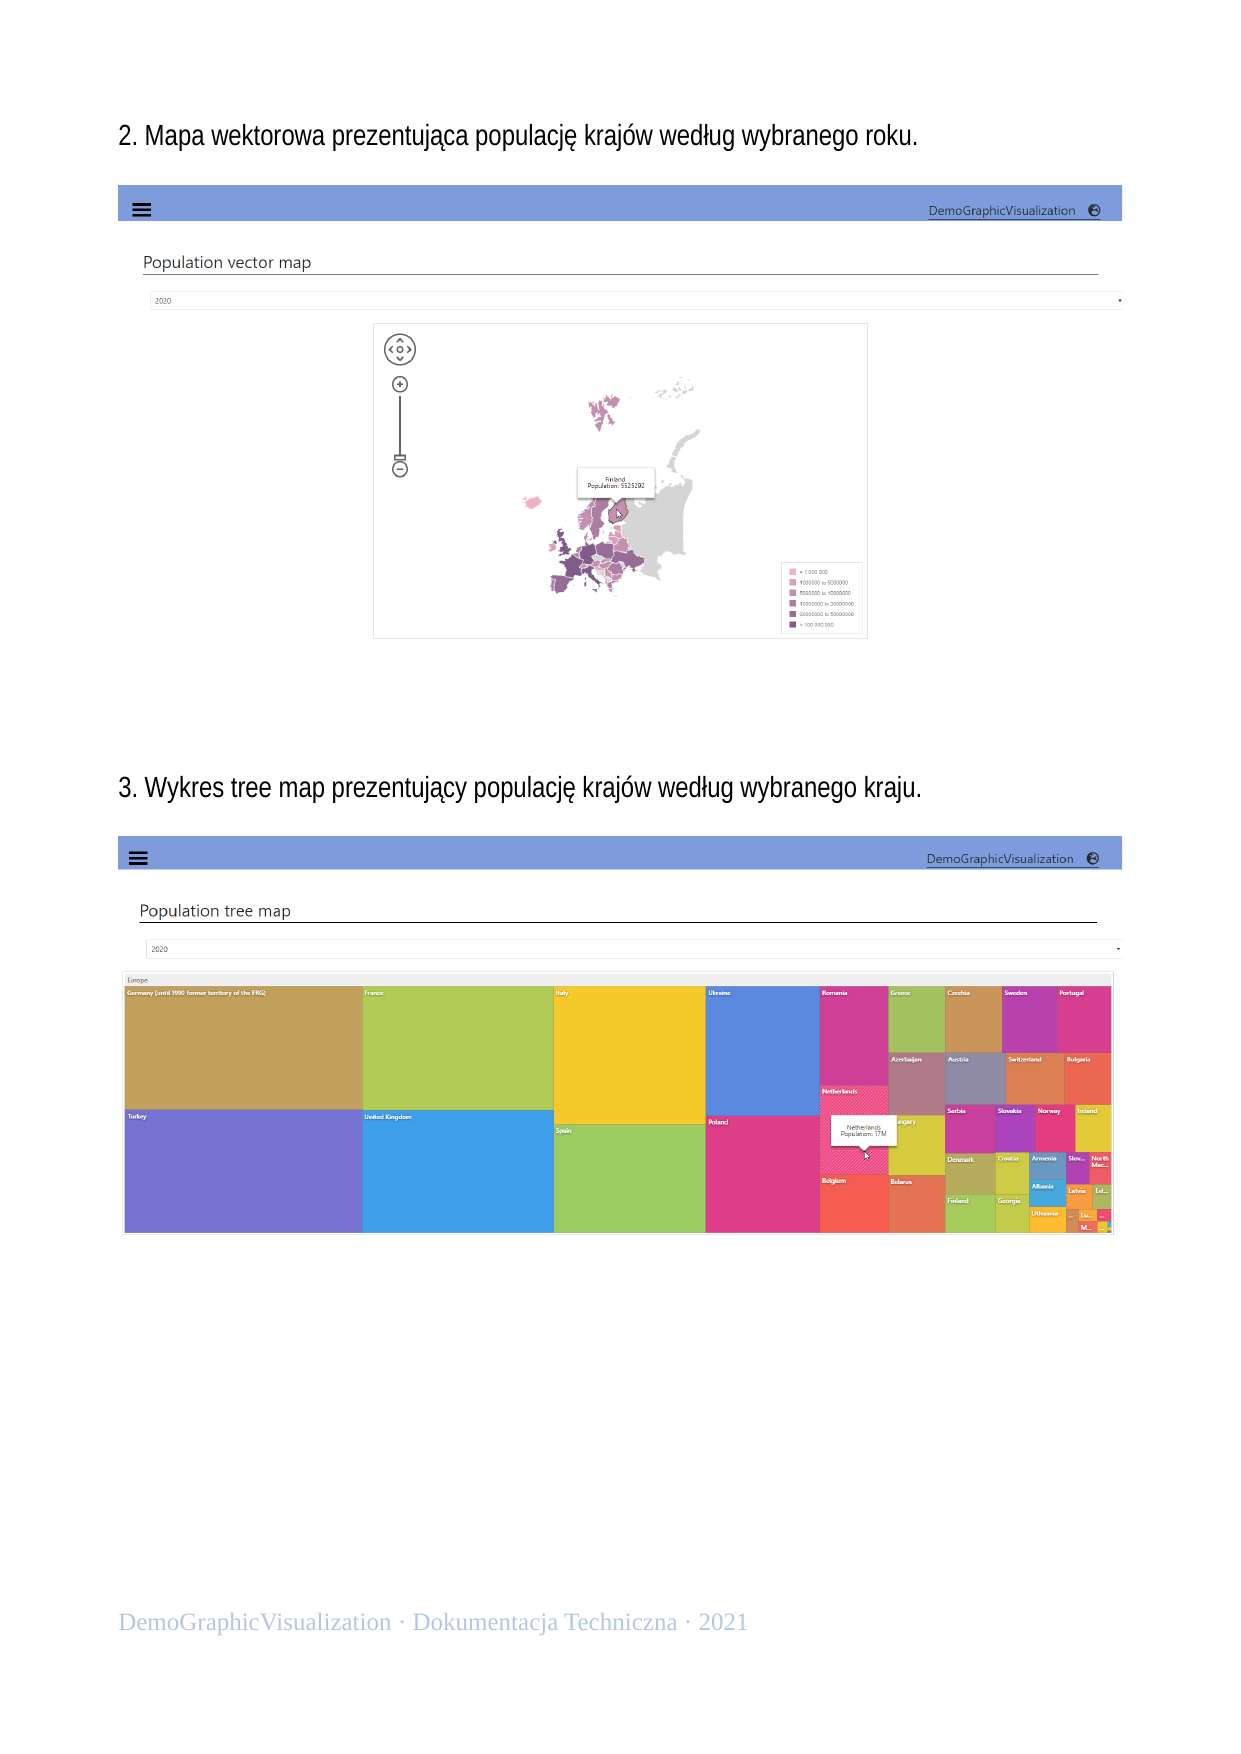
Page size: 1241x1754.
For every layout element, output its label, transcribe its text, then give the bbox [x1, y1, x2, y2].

picture [118, 185, 1123, 737]
text 2. Mapa wektorowa prezentująca populację krajów według wybranego roku. [118, 118, 1122, 152]
text 3. Wykres tree map prezentujący populację krajów według wybranego kraju. [118, 770, 1122, 803]
picture [118, 836, 1123, 1381]
